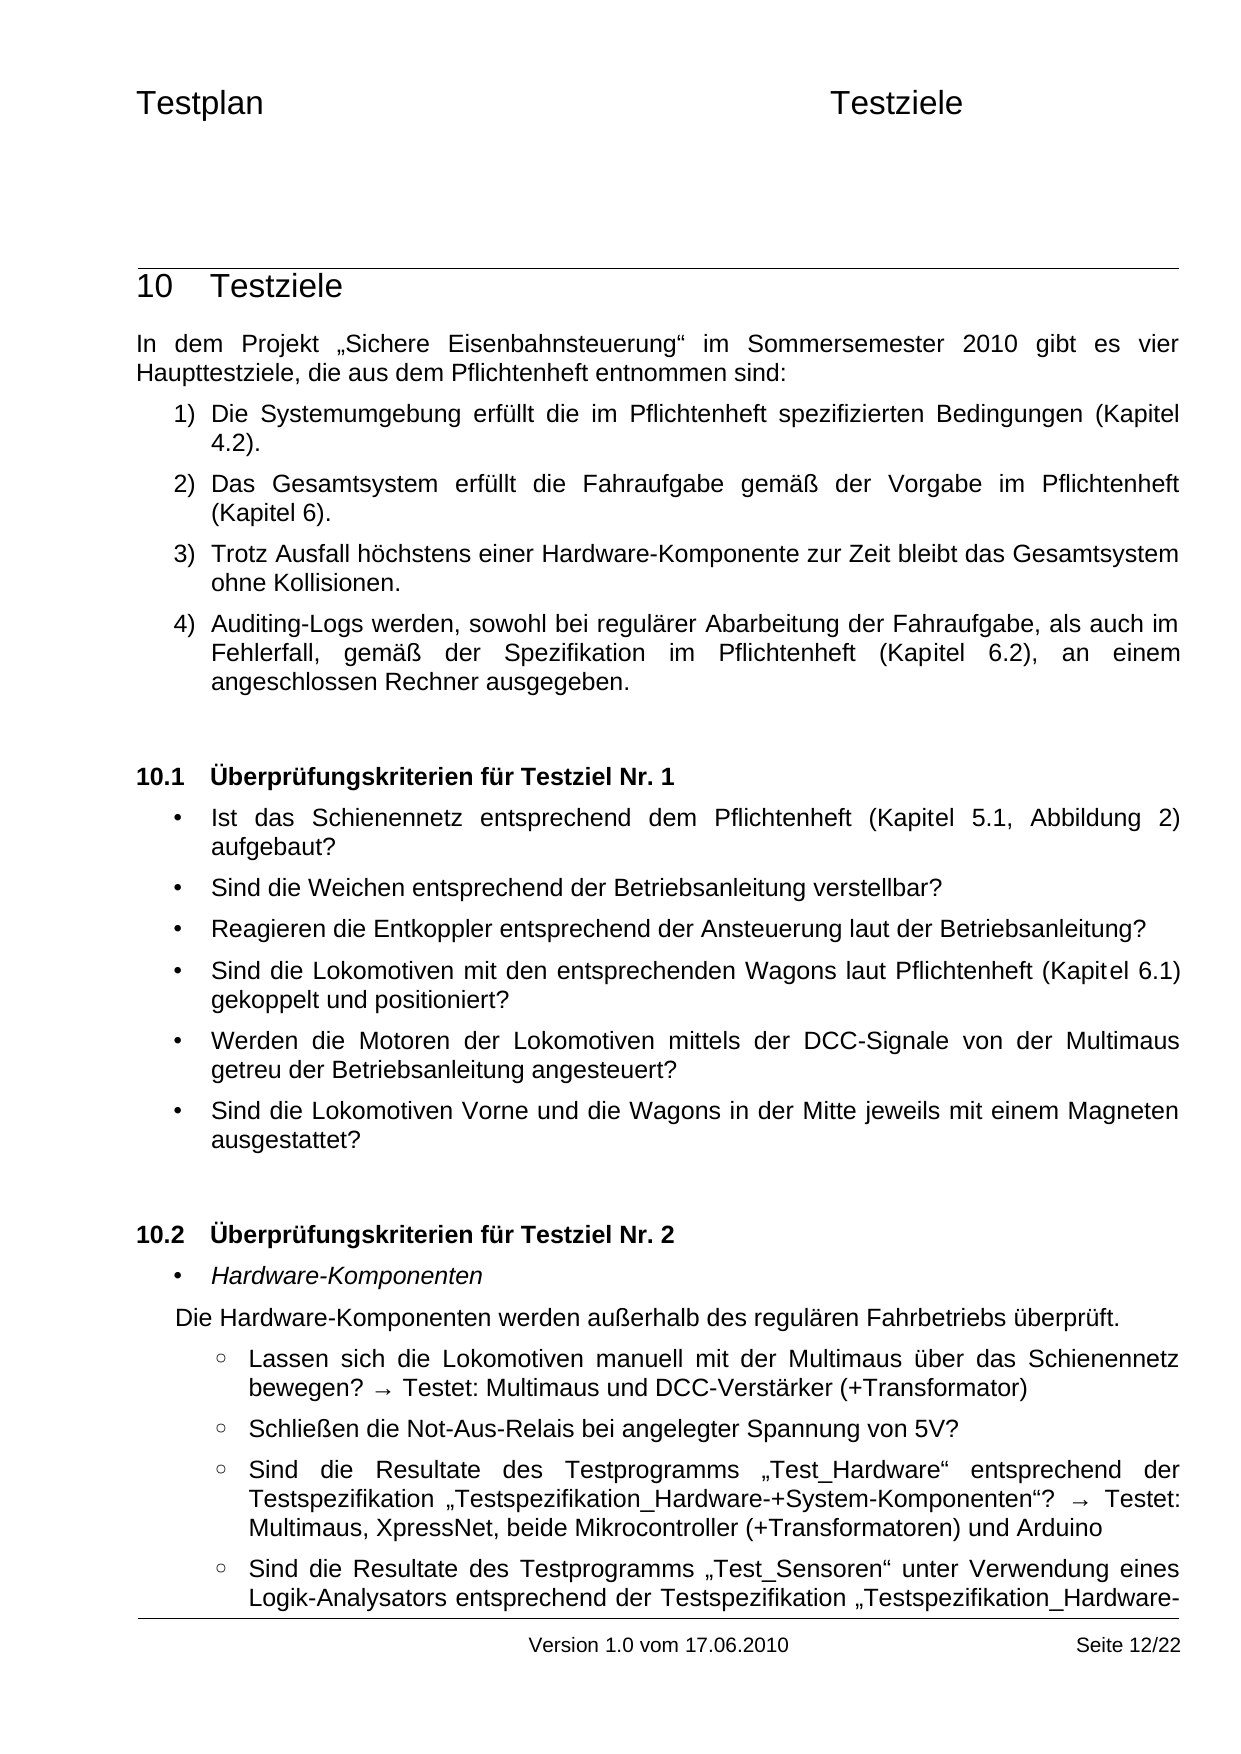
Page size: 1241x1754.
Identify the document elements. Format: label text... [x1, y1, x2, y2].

list Sind die Lokomotiven mit den entsprechenden Wagons laut Pflichtenheft (Kapitel 6.1) gekoppelt und positioniert? [173, 956, 1181, 1013]
list Sind die Weichen entsprechend der Betriebsanleitung verstellbar? [173, 873, 1181, 902]
text In dem Projekt „Sichere Eisenbahnsteuerung“ im Sommersemester 2010 gibt es vier Haupttestziele, die aus dem Pflichtenheft entnommen sind: [136, 329, 1181, 387]
list Sind die Lokomotiven Vorne und die Wagons in der Mitte jeweils mit einem Magneten ausgestattet? [173, 1096, 1181, 1154]
list Das Gesamtsystem erfüllt die Fahraufgabe gemäß der Vorgabe im Pflichtenheft (Kapitel 6). [173, 469, 1181, 527]
list Schließen die Not-Aus-Relais bei angelegter Spannung von 5V? [211, 1414, 1181, 1443]
subtitle Überprüfungskriterien für Testziel Nr. 1 [136, 762, 1181, 791]
text Die Hardware-Komponenten werden außerhalb des regulären Fahrbetriebs überprüft. [175, 1302, 1181, 1331]
list Sind die Resultate des Testprogramms „Test_Sensoren“ unter Verwendung eines Logik-Analysators entsprechend der Testspezifikation „Testspezifikation_Hardware-+System-Komponenten“? → Testet: Hall-Sensoren und beide S88-Rückmeldemodule [211, 1554, 1181, 1612]
list Sind die Resultate des Testprogramms „Test_Hardware“ entsprechend der Testspezifikation „Testspezifikation_Hardware-+System-Komponenten“? → Testet: Multimaus, XpressNet, beide Mikrocontroller (+Transformatoren) und Arduino [211, 1455, 1181, 1542]
subtitle Testziele [136, 289, 1181, 304]
list Lassen sich die Lokomotiven manuell mit der Multimaus über das Schienennetz bewegen? → Testet: Multimaus und DCC-Verstärker (+Transformator) [211, 1344, 1181, 1401]
list Auditing-Logs werden, sowohl bei regulärer Abarbeitung der Fahraufgabe, als auch im Fehlerfall, gemäß der Spezifikation im Pflichtenheft (Kapitel 6.2), an einem angeschlossen Rechner ausgegeben. [173, 609, 1181, 696]
subtitle Überprüfungskriterien für Testziel Nr. 2 [136, 1220, 1181, 1249]
list Ist das Schienennetz entsprechend dem Pflichtenheft (Kapitel 5.1, Abbildung 2) aufgebaut? [173, 803, 1181, 861]
list Hardware-Komponenten [173, 1261, 1181, 1290]
list Trotz Ausfall höchstens einer Hardware-Komponente zur Zeit bleibt das Gesamtsystem ohne Kollisionen. [173, 539, 1181, 597]
list Die Systemumgebung erfüllt die im Pflichtenheft spezifizierten Bedingungen (Kapitel 4.2). [173, 399, 1181, 457]
list Reagieren die Entkoppler entsprechend der Ansteuerung laut der Betriebsanleitung? [173, 914, 1181, 943]
list Werden die Motoren der Lokomotiven mittels der DCC-Signale von der Multimaus getreu der Betriebsanleitung angesteuert? [173, 1026, 1181, 1083]
